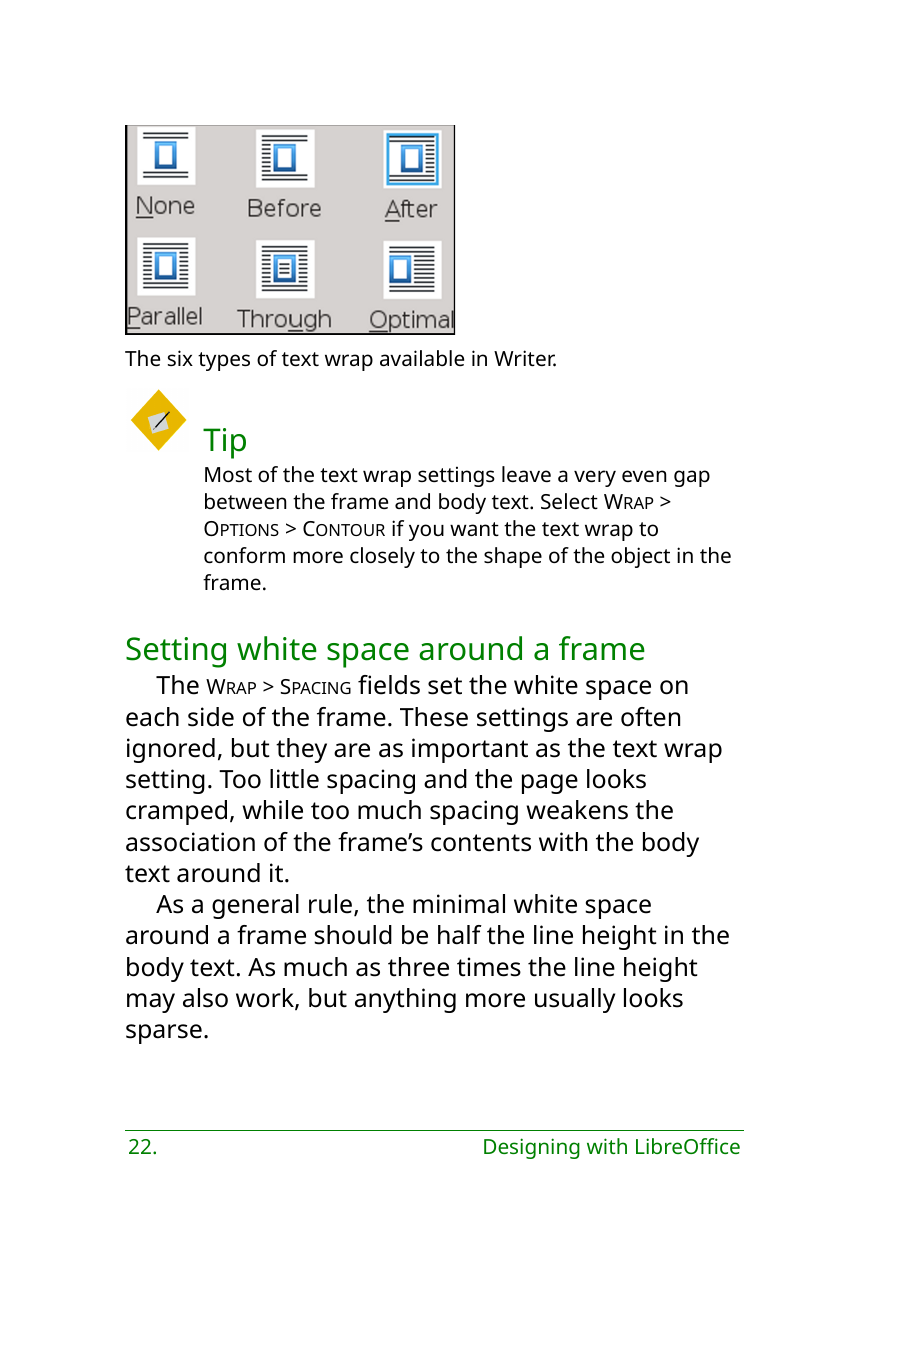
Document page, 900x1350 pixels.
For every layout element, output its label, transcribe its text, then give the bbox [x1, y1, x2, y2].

subtitle Setting white space around a frame [125, 627, 744, 670]
text Most of the text wrap settings leave a very even gap between the frame and body text. Select Wrap > Options > Contour if you want the text wrap to conform more closely to the shape of the object in the frame. [203, 460, 744, 596]
text As a general rule, the minimal white space around a frame should be half the line height in the body text. As much as three times the line height may also work, but anything more usually looks sparse. [125, 888, 744, 1045]
picture [126, 388, 189, 452]
text The Wrap > Spacing fields set the white space on each side of the frame. These settings are often ignored, but they are as important as the text wrap setting. Too little spacing and the page looks cramped, while too much spacing weakens the association of the frame’s contents with the body text around it. [125, 670, 744, 888]
table_cell The six types of text wrap available in Writer. [125, 337, 744, 372]
picture [125, 125, 456, 335]
table_header [125, 125, 744, 337]
list Tip [125, 388, 744, 460]
